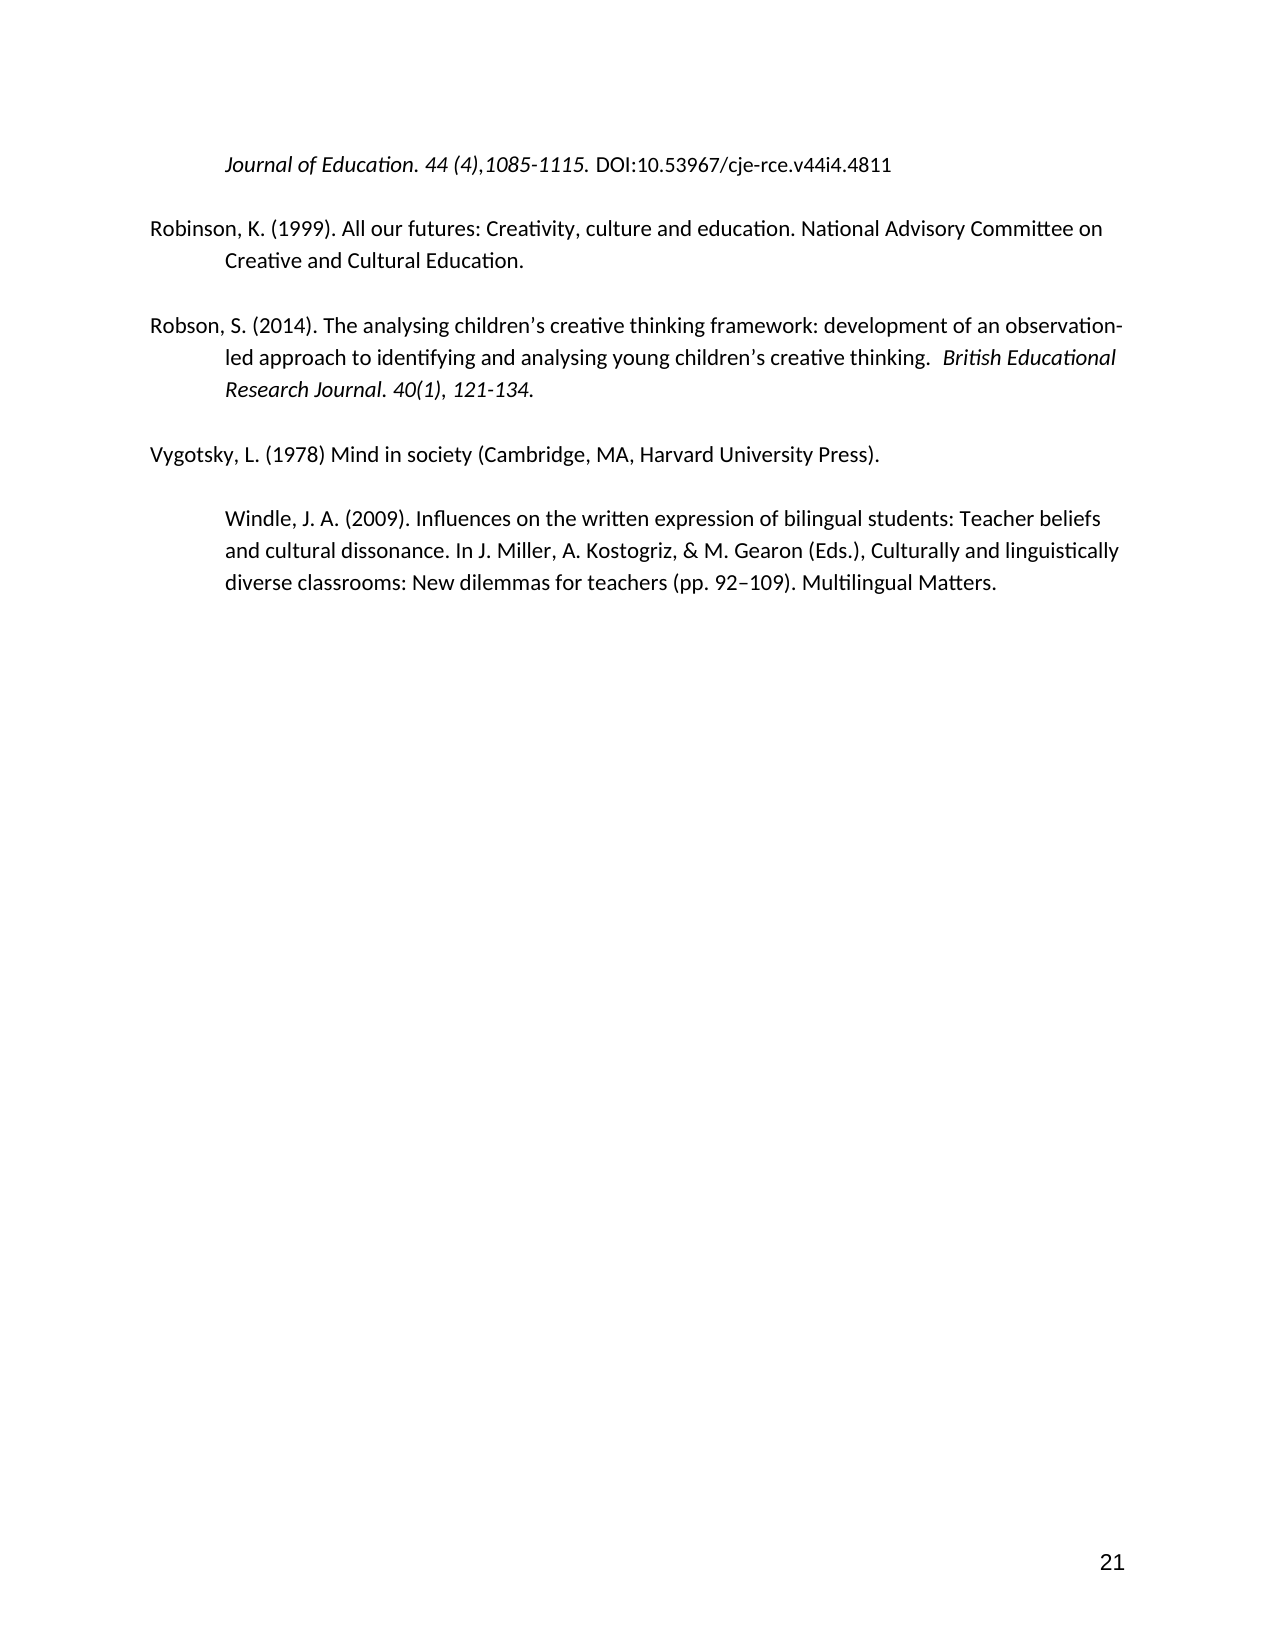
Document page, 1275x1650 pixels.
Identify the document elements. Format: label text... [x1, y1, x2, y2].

text Vygotsky, L. (1978) Mind in society (Cambridge, MA, Harvard University Press). [150, 440, 1125, 468]
text Robinson, K. (1999). All our futures: Creativity, culture and education. National Advisory Committee on Creative and Cultural Education. [150, 214, 1125, 274]
text Windle, J. A. (2009). Influences on the written expression of bilingual students: Teacher beliefs and cultural dissonance. In J. Miller, A. Kostogriz, & M. Gearon (Eds.), Culturally and linguistically diverse classrooms: New dilemmas for teachers (pp. 92–109). Multilingual Matters. [225, 504, 1125, 596]
text Journal of Education. 44 (4),1085-1115. DOI:10.53967/cje-rce.v44i4.4811 [150, 150, 1125, 178]
text Robson, S. (2014). The analysing children’s creative thinking framework: development of an observation-led approach to identifying and analysing young children’s creative thinking. British Educational Research Journal. 40(1), 121-134. [150, 311, 1125, 403]
